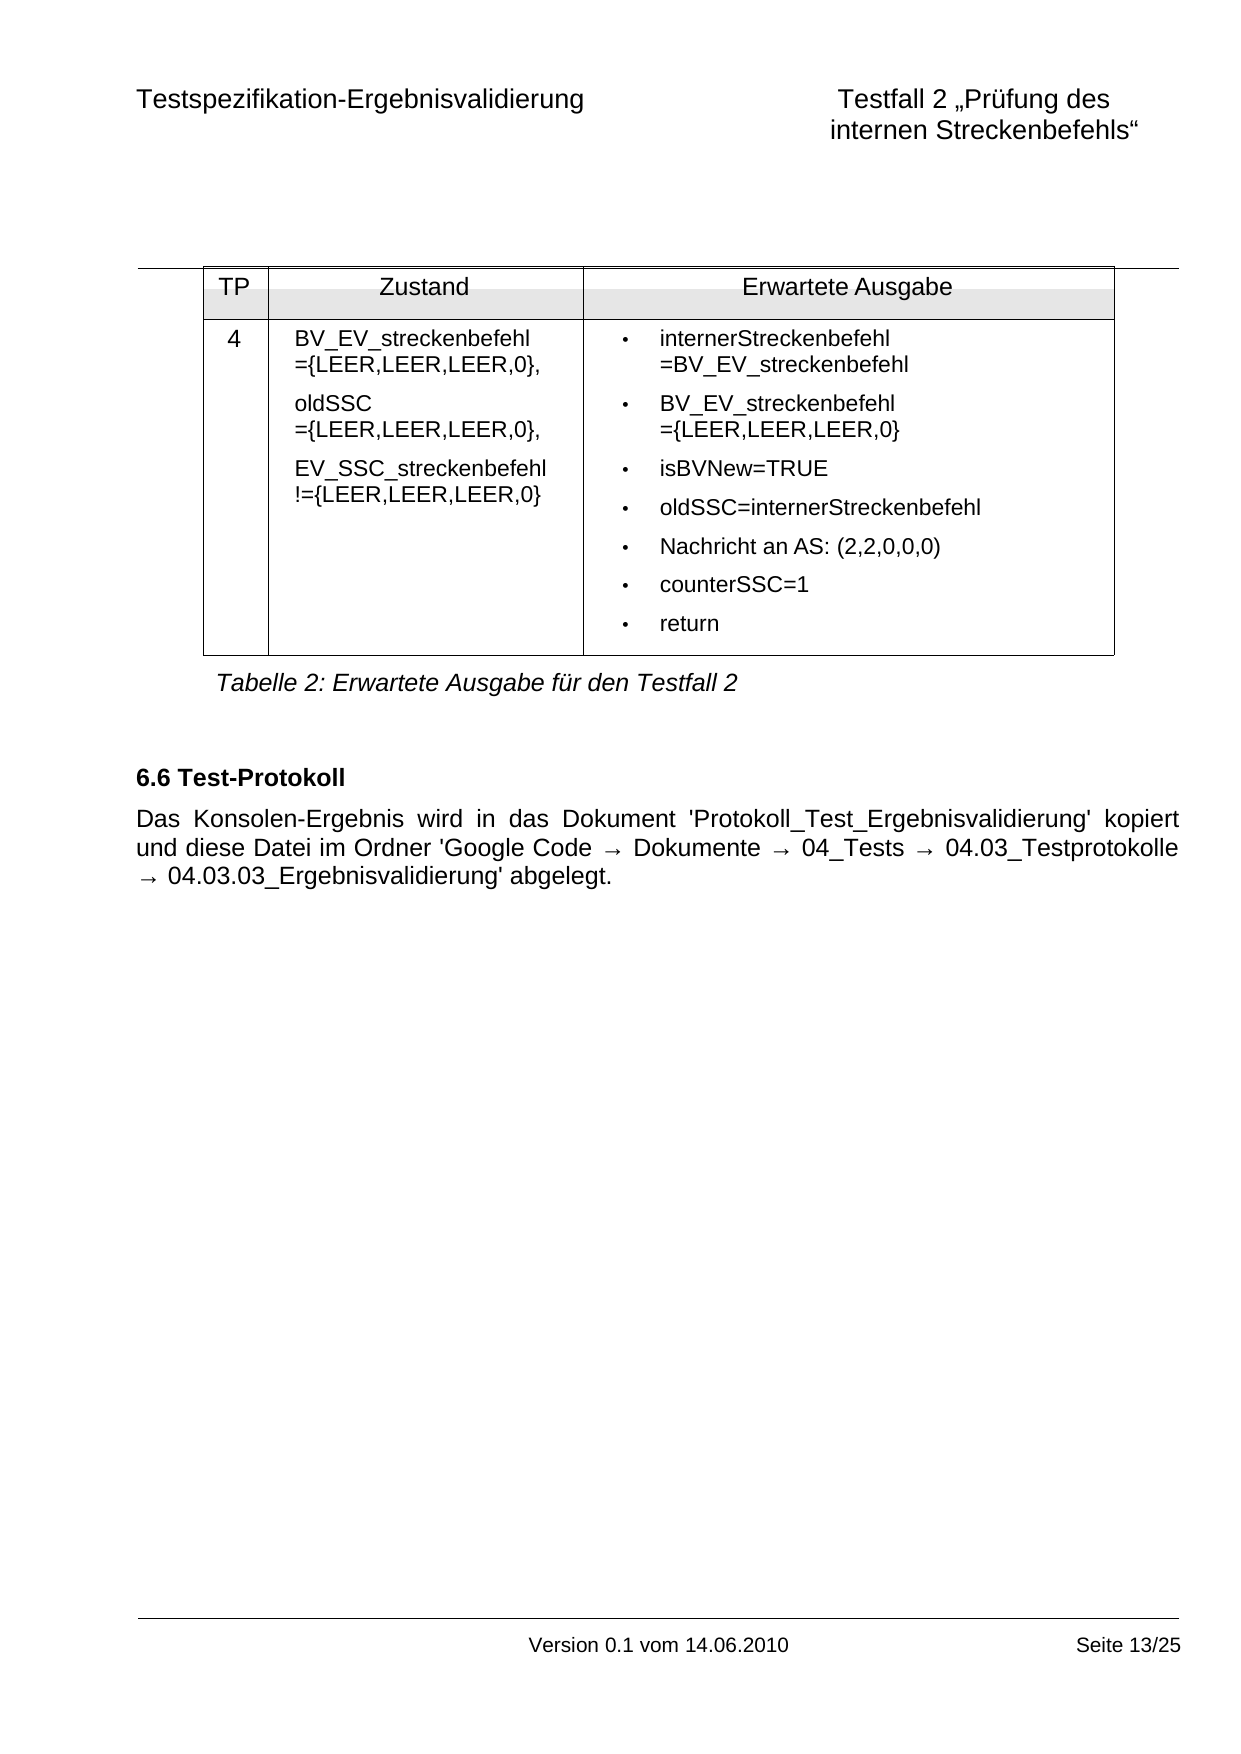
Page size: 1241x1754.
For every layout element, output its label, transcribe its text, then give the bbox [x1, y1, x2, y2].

table_cell BV_EV_streckenbefehl ={LEER,LEER,LEER,0}, oldSSC ={LEER,LEER,LEER,0}, EV_SSC_streckenbefehl !={LEER,LEER,LEER,0} [269, 320, 583, 655]
table_header Erwartete Ausgabe [584, 289, 1114, 319]
table_cell internerStreckenbefehl =BV_EV_streckenbefehl BV_EV_streckenbefehl ={LEER,LEER,LEER,0} isBVNew=TRUE oldSSC=internerStreckenbefehl Nachricht an AS: (2,2,0,0,0) counterSSC=1 return [584, 320, 1114, 655]
table_cell 4 [204, 320, 268, 655]
subtitle Test-Protokoll [136, 762, 1181, 791]
text Tabelle 2: Erwartete Ausgabe für den Testfall 2 [215, 667, 1181, 696]
table_header TP [204, 289, 268, 319]
text Das Konsolen-Ergebnis wird in das Dokument 'Protokoll_Test_Ergebnisvalidierung' kopiert und diese Datei im Ordner 'Google Code → Dokumente → 04_Tests → 04.03_Testprotokolle → 04.03.03_Ergebnisvalidierung' abgelegt. [136, 804, 1181, 890]
table_header Zustand [269, 289, 583, 319]
